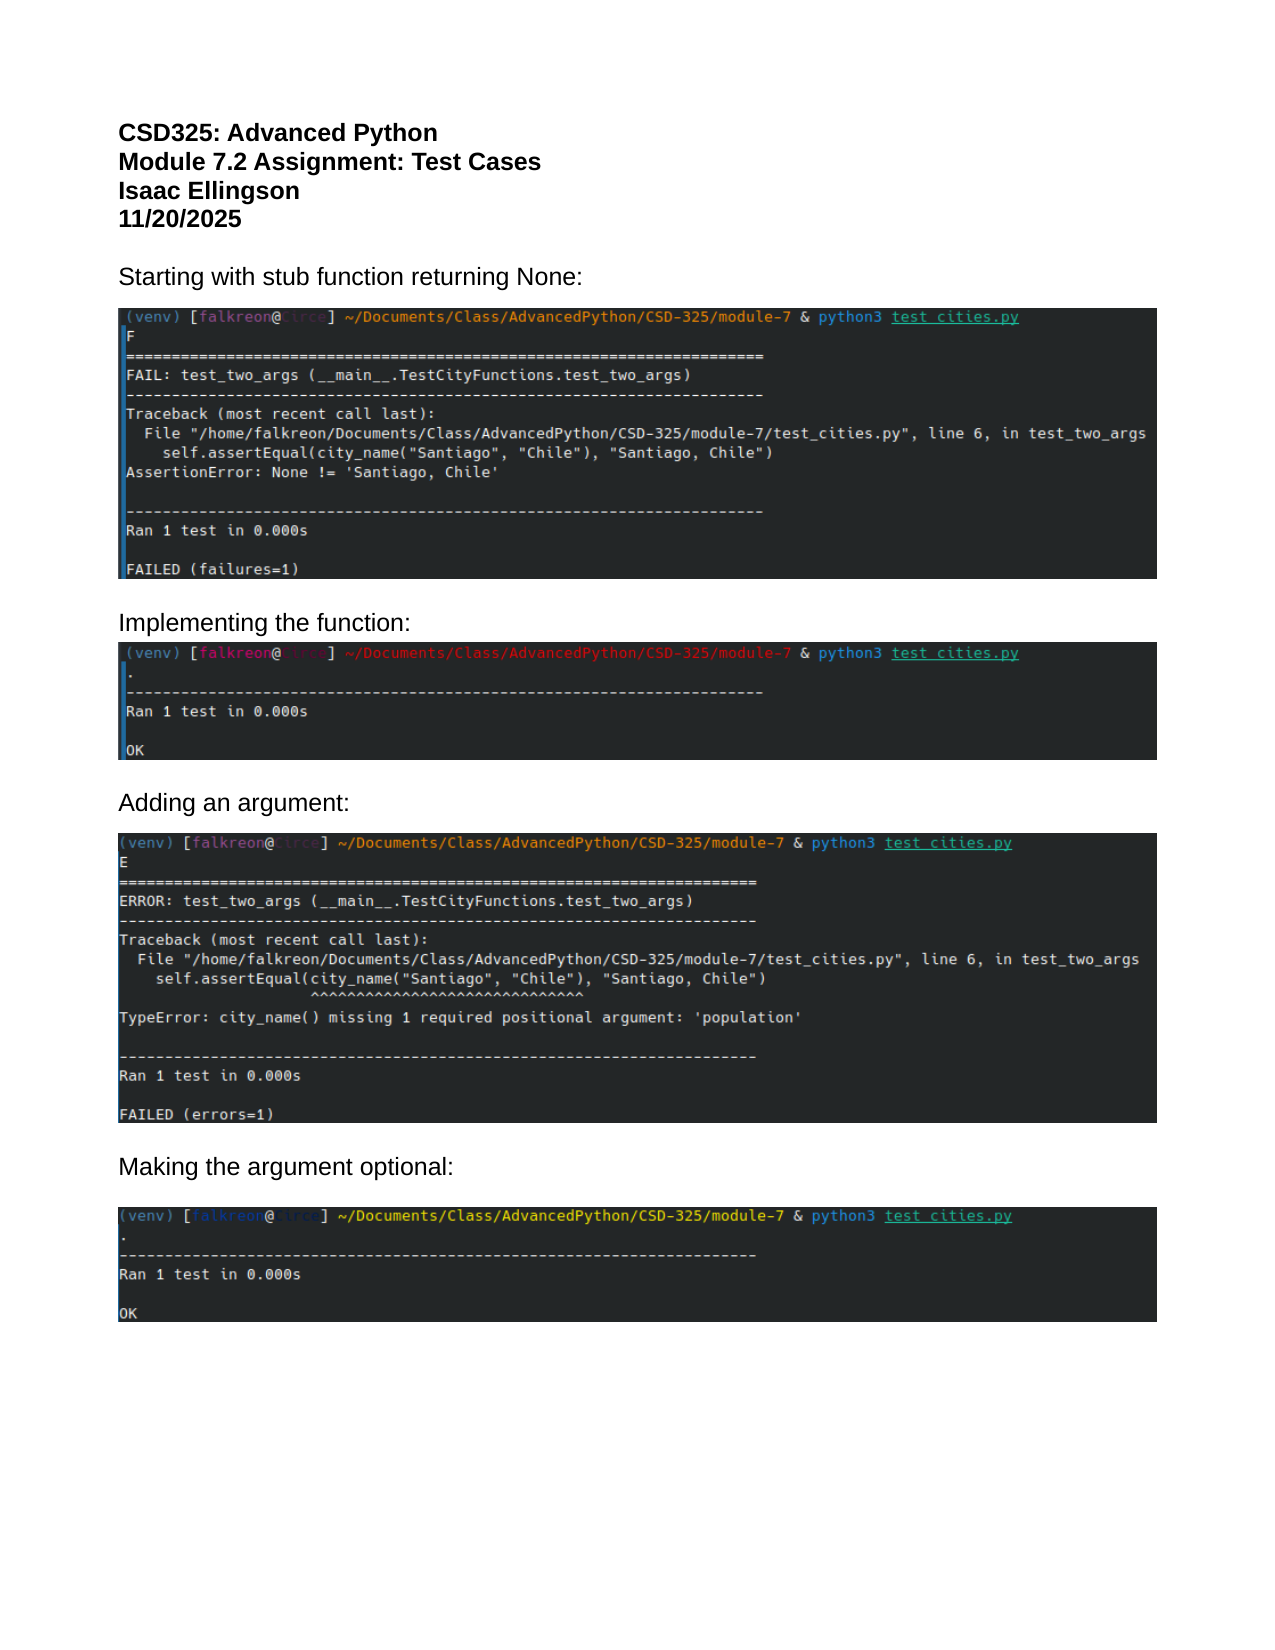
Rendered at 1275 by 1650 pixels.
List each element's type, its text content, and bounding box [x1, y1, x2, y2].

picture [118, 642, 1157, 760]
text Starting with stub function returning None: [118, 262, 1157, 291]
text Module 7.2 Assignment: Test Cases [118, 147, 1157, 176]
picture [118, 1207, 1157, 1322]
text Implementing the function: [118, 608, 1157, 636]
text Making the argument optional: [118, 1151, 1157, 1180]
text Isaac Ellingson [118, 176, 1157, 204]
picture [118, 308, 1157, 579]
text Adding an argument: [118, 788, 1157, 817]
text 11/20/2025 [118, 204, 1157, 233]
text CSD325: Advanced Python [118, 118, 1157, 147]
picture [118, 833, 1157, 1123]
